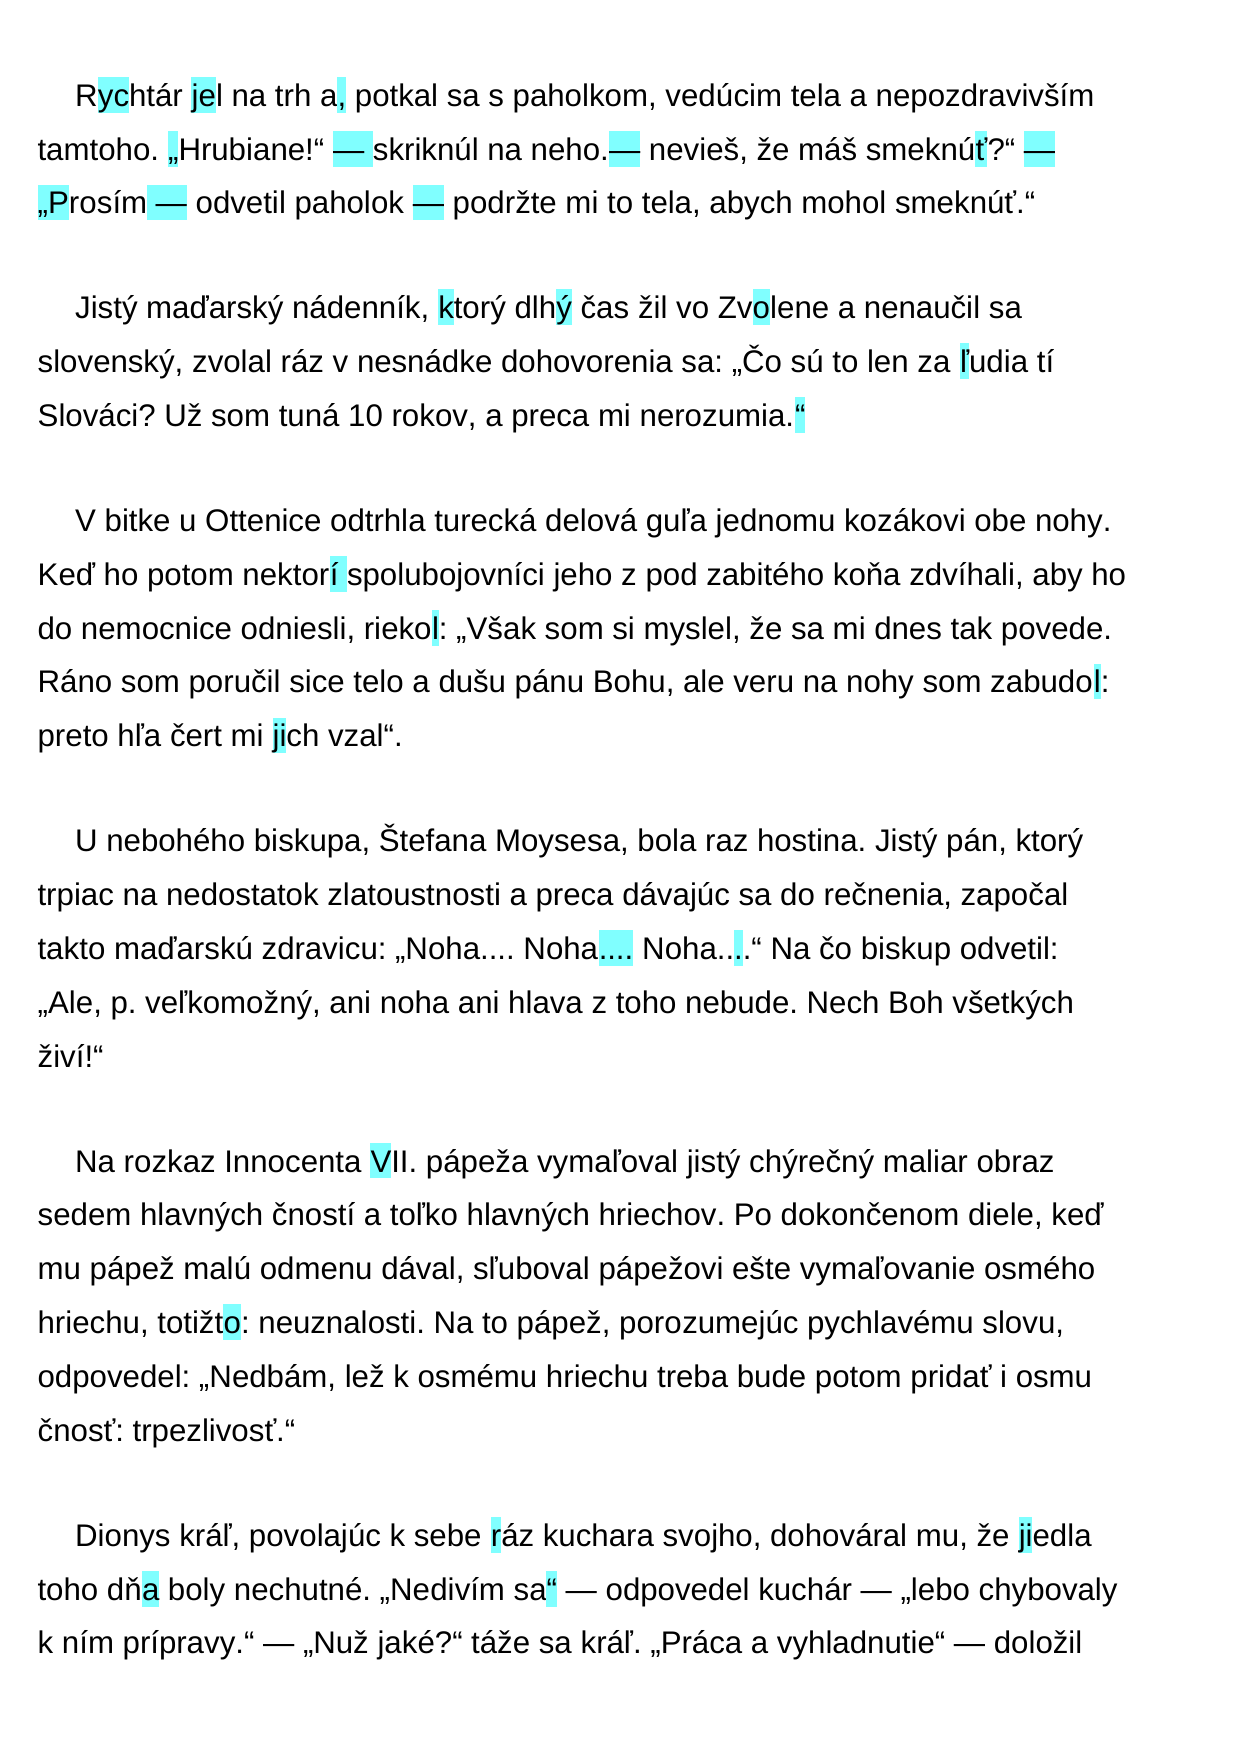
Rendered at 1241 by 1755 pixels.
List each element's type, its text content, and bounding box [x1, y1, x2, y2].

text U nebohého biskupa, Štefana Moysesa, bola raz hostina. Jistý pán, ktorý trpiac na nedostatok zlatoustnosti a preca dávajúc sa do rečnenia, započal takto maďarskú zdravicu: „Noha.... Noha.... Noha....“ Na čo biskup odvetil: „Ale, p. veľkomožný, ani noha ani hlava z toho nebude. Nech Boh všetkých živí!“ [37, 822, 1130, 1074]
text Jistý maďarský nádenník, ktorý dlhý čas žil vo Zvolene a nenaučil sa slovenský, zvolal ráz v nesnádke dohovorenia sa: „Čo sú to len za ľudia tí Slováci? Už som tuná 10 rokov, a preca mi nerozumia.“ [37, 289, 1130, 433]
text Na rozkaz Innocenta VII. pápeža vymaľoval jistý chýrečný maliar obraz sedem hlavných čností a toľko hlavných hriechov. Po dokončenom diele, keď mu pápež malú odmenu dával, sľuboval pápežovi ešte vymaľovanie osmého hriechu, totižto: neuznalosti. Na to pápež, poro­zumejúc pychlavému slovu, odpovedel: „Nedbám, lež k osmému hriechu treba bude potom pridať i osmu čnosť: trpezlivosť.“ [37, 1143, 1130, 1448]
text Rychtár jel na trh a, potkal sa s paholkom, vedú­cim tela a nepozdravivším tamtoho. „Hrubiane!“ — skriknúl na neho.— nevieš, že máš smeknúť?“ — „Pro­sím — odvetil paholok — podržte mi to tela, abych mohol smeknúť.“ [37, 77, 1130, 220]
text V bitke u Ottenice odtrhla turecká delová guľa jednomu kozákovi obe nohy. Keď ho potom nektorí spolubojovníci jeho z pod zabitého koňa zdvíhali, aby ho do nemocnice odniesli, riekol: „Však som si myslel, že sa mi dnes tak povede. Ráno som poručil sice telo a dušu pánu Bohu, ale veru na nohy som zabudol: preto hľa čert mi jich vzal“. [37, 502, 1130, 753]
text Dionys kráľ, povolajúc k sebe ráz kuchara svojho, dohováral mu, že jiedla toho dňa boly nechutné. „Ne­divím sa“ — odpovedel kuchár — „lebo chybovaly k ním prípravy.“ — „Nuž jaké?“ táže sa kráľ. „Práca a vyhladnutie“ — doložil [37, 1517, 1130, 1660]
